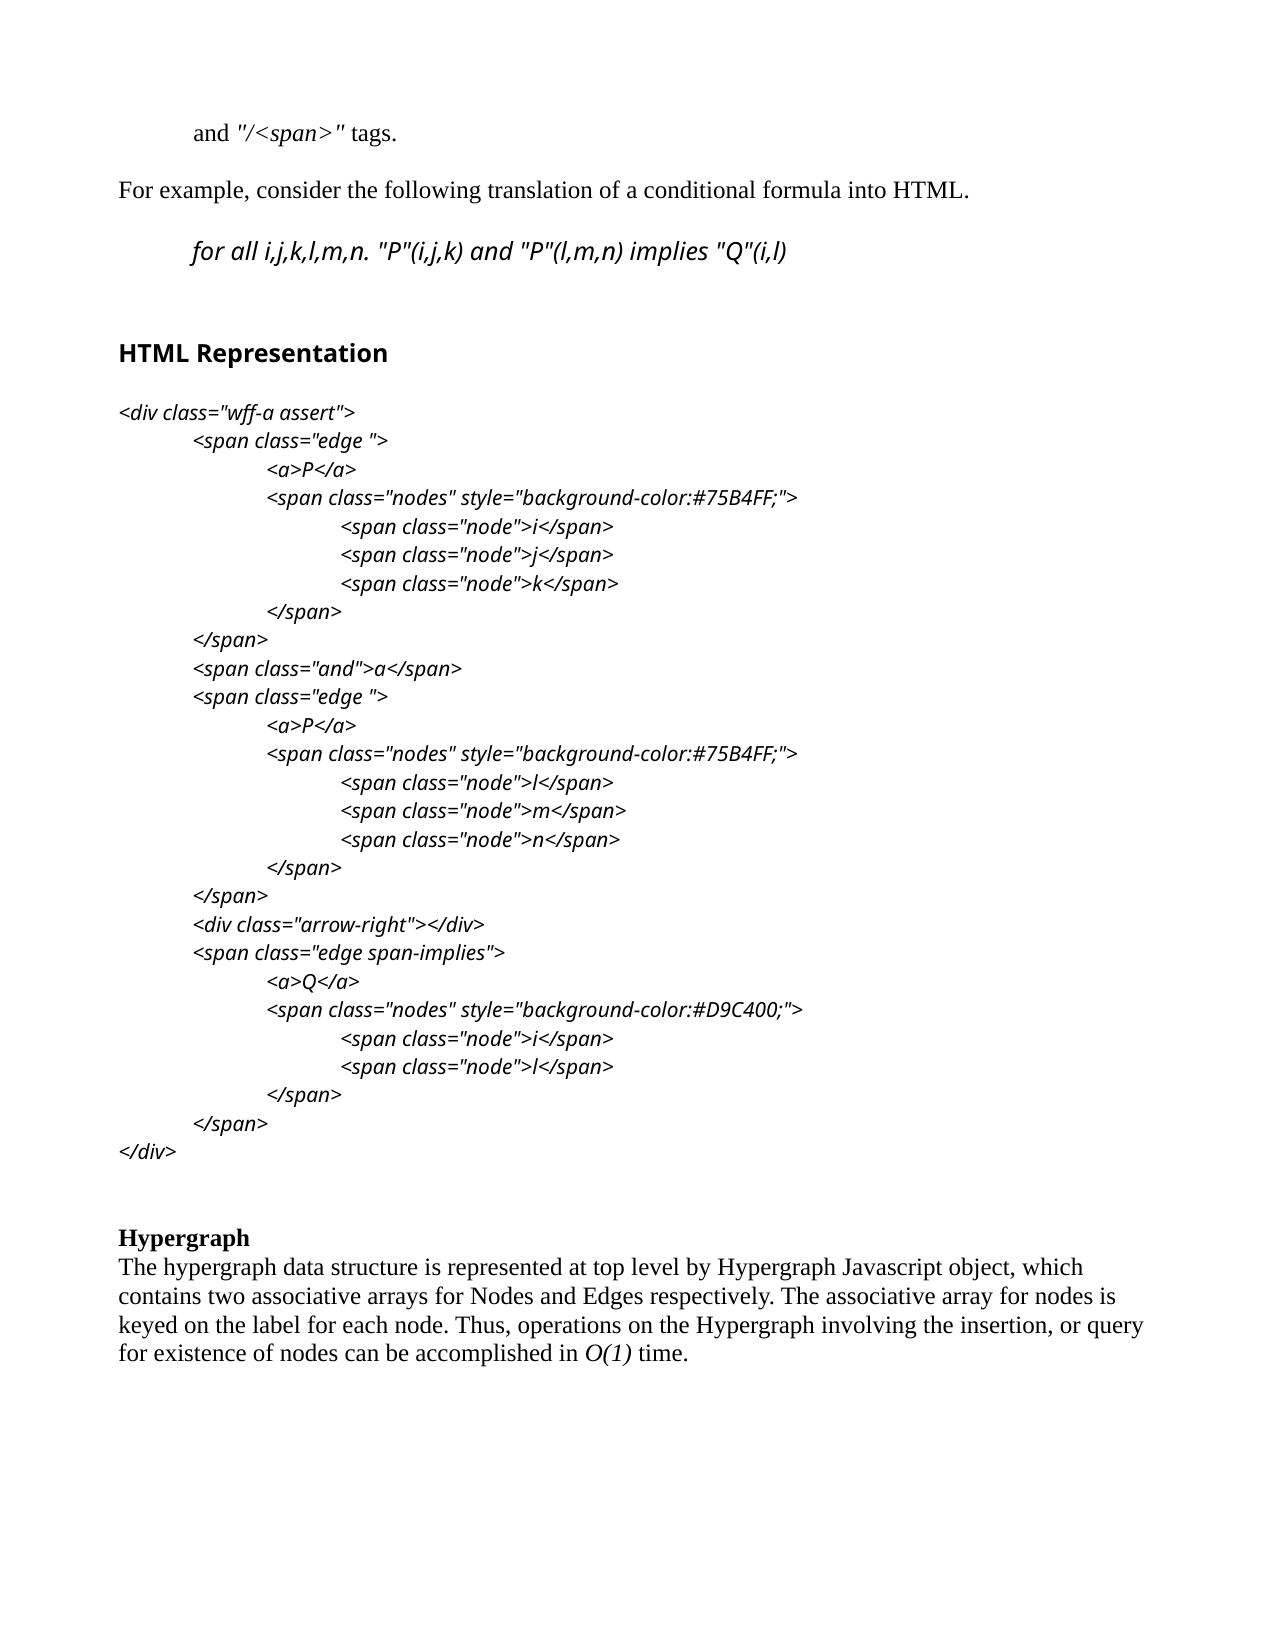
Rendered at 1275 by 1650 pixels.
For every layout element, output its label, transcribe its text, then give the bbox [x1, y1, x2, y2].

text </span> [118, 597, 1157, 626]
text <span class="edge span-implies"> [118, 938, 1157, 967]
text <span class="node">i</span> [118, 1024, 1157, 1052]
text <span class="node">m</span> [118, 796, 1157, 825]
text </span> [118, 1081, 1157, 1109]
text <a>P</a> [118, 711, 1157, 739]
text <div class="arrow-right"></div> [118, 910, 1157, 938]
list and "/<span>" tags. [156, 118, 1157, 147]
text <span class="node">i</span> [118, 512, 1157, 540]
text for all i,j,k,l,m,n. "P"(i,j,k) and "P"(l,m,n) implies "Q"(i,l) [118, 233, 1157, 267]
text <span class="edge "> [118, 682, 1157, 711]
text <div class="wff-a assert"> [118, 398, 1157, 427]
text The hypergraph data structure is represented at top level by Hypergraph Javascript object, which contains two associative arrays for Nodes and Edges respectively. The associative array for nodes is keyed on the label for each node. Thus, operations on the Hypergraph involving the insertion, or query for existence of nodes can be accomplished in O(1) time. [118, 1252, 1157, 1367]
text <a>Q</a> [118, 967, 1157, 995]
text <span class="node">k</span> [118, 569, 1157, 597]
text </span> [118, 882, 1157, 910]
text <span class="node">l</span> [118, 1052, 1157, 1081]
text HTML Representation [118, 335, 1157, 369]
text <span class="nodes" style="background-color:#75B4FF;"> [118, 739, 1157, 768]
text <a>P</a> [118, 455, 1157, 483]
text <span class="node">j</span> [118, 540, 1157, 569]
text For example, consider the following translation of a conditional formula into HTML. [118, 176, 1157, 204]
text <span class="nodes" style="background-color:#75B4FF;"> [118, 483, 1157, 512]
text </span> [118, 1109, 1157, 1137]
text <span class="edge "> [118, 427, 1157, 455]
text <span class="node">l</span> [118, 768, 1157, 796]
text <span class="nodes" style="background-color:#D9C400;"> [118, 995, 1157, 1024]
text <span class="node">n</span> [118, 825, 1157, 853]
text <span class="and">a</span> [118, 654, 1157, 682]
text </span> [118, 626, 1157, 654]
text Hypergraph [118, 1223, 1157, 1252]
text </span> [118, 853, 1157, 882]
text </div> [118, 1137, 1157, 1166]
